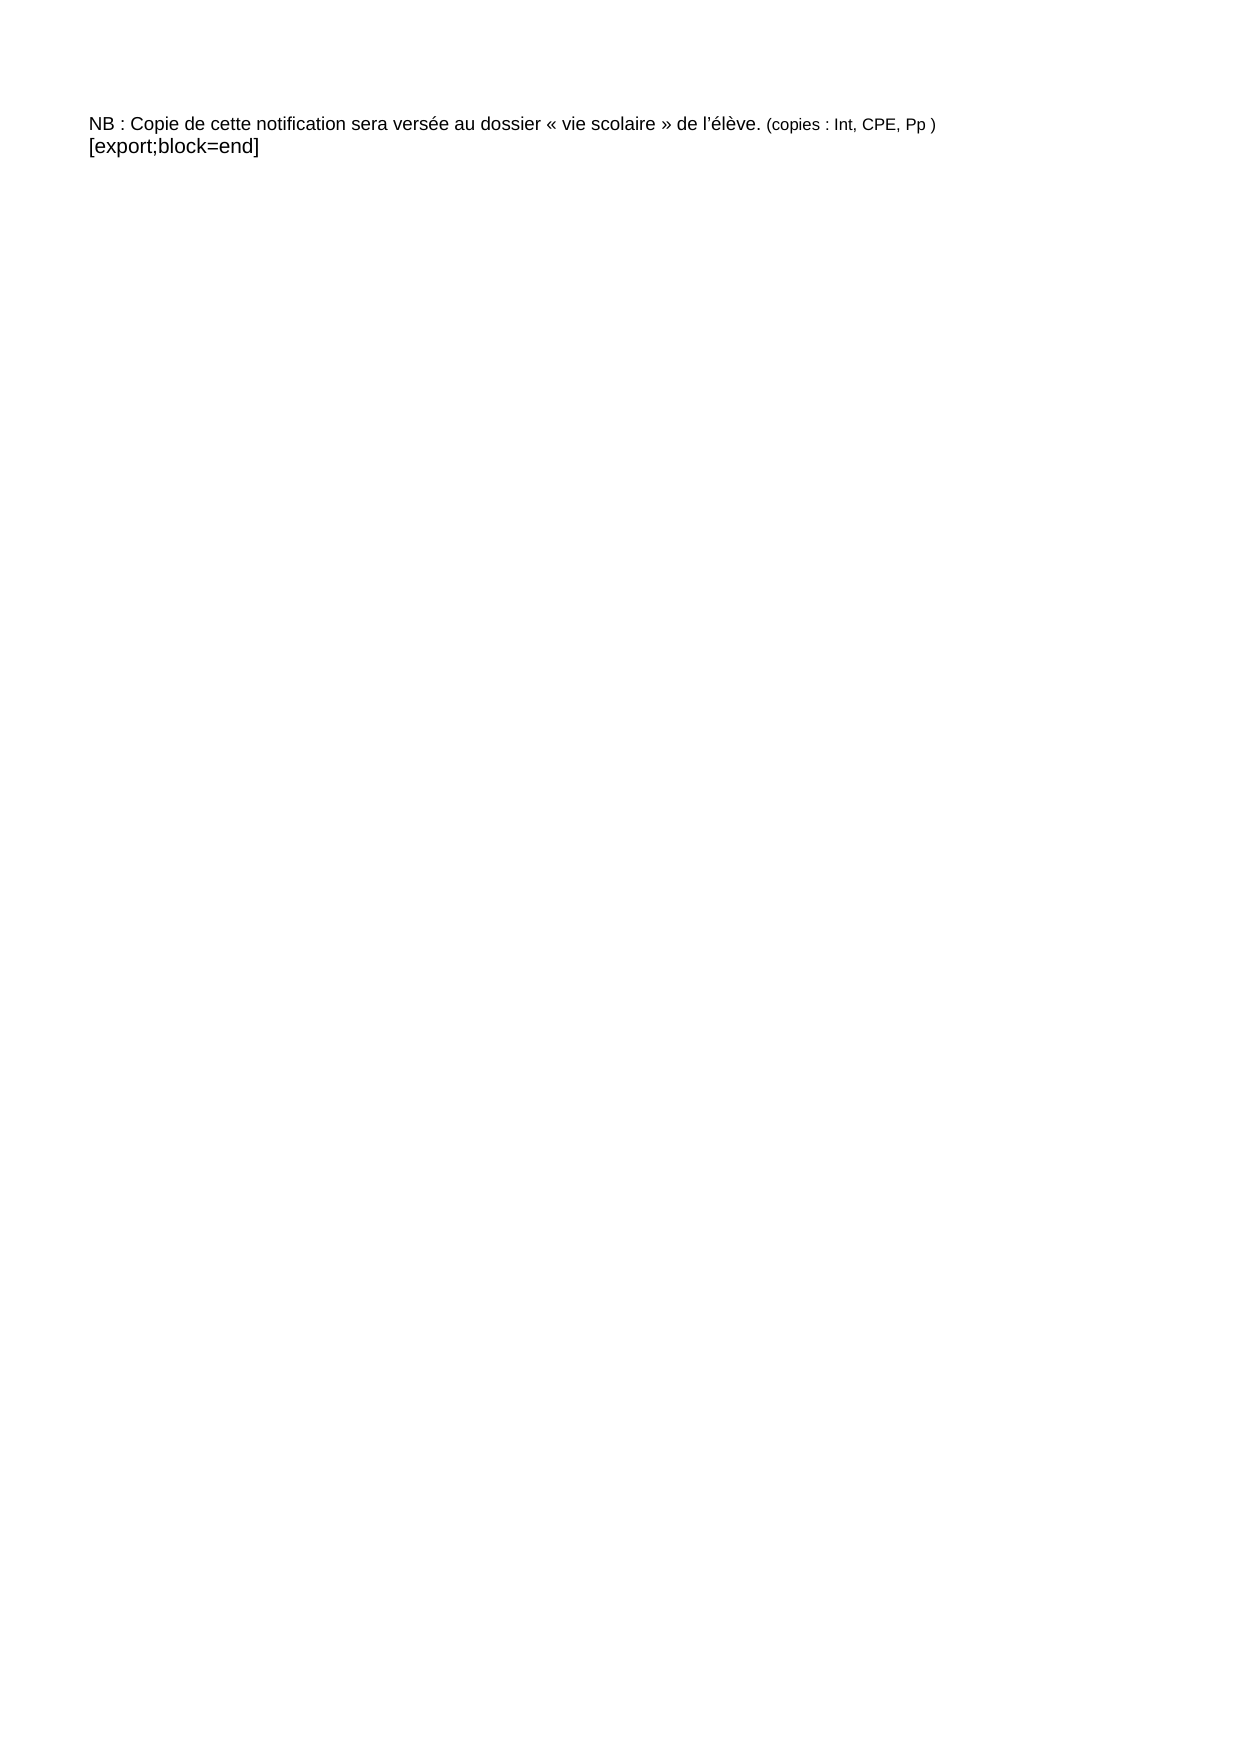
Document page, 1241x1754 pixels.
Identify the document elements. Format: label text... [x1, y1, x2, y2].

text [export;block=end] [88, 134, 1152, 158]
text NB : Copie de cette notification sera versée au dossier « vie scolaire » de l’élève. (copies : Int, CPE, Pp ) [88, 112, 1152, 134]
